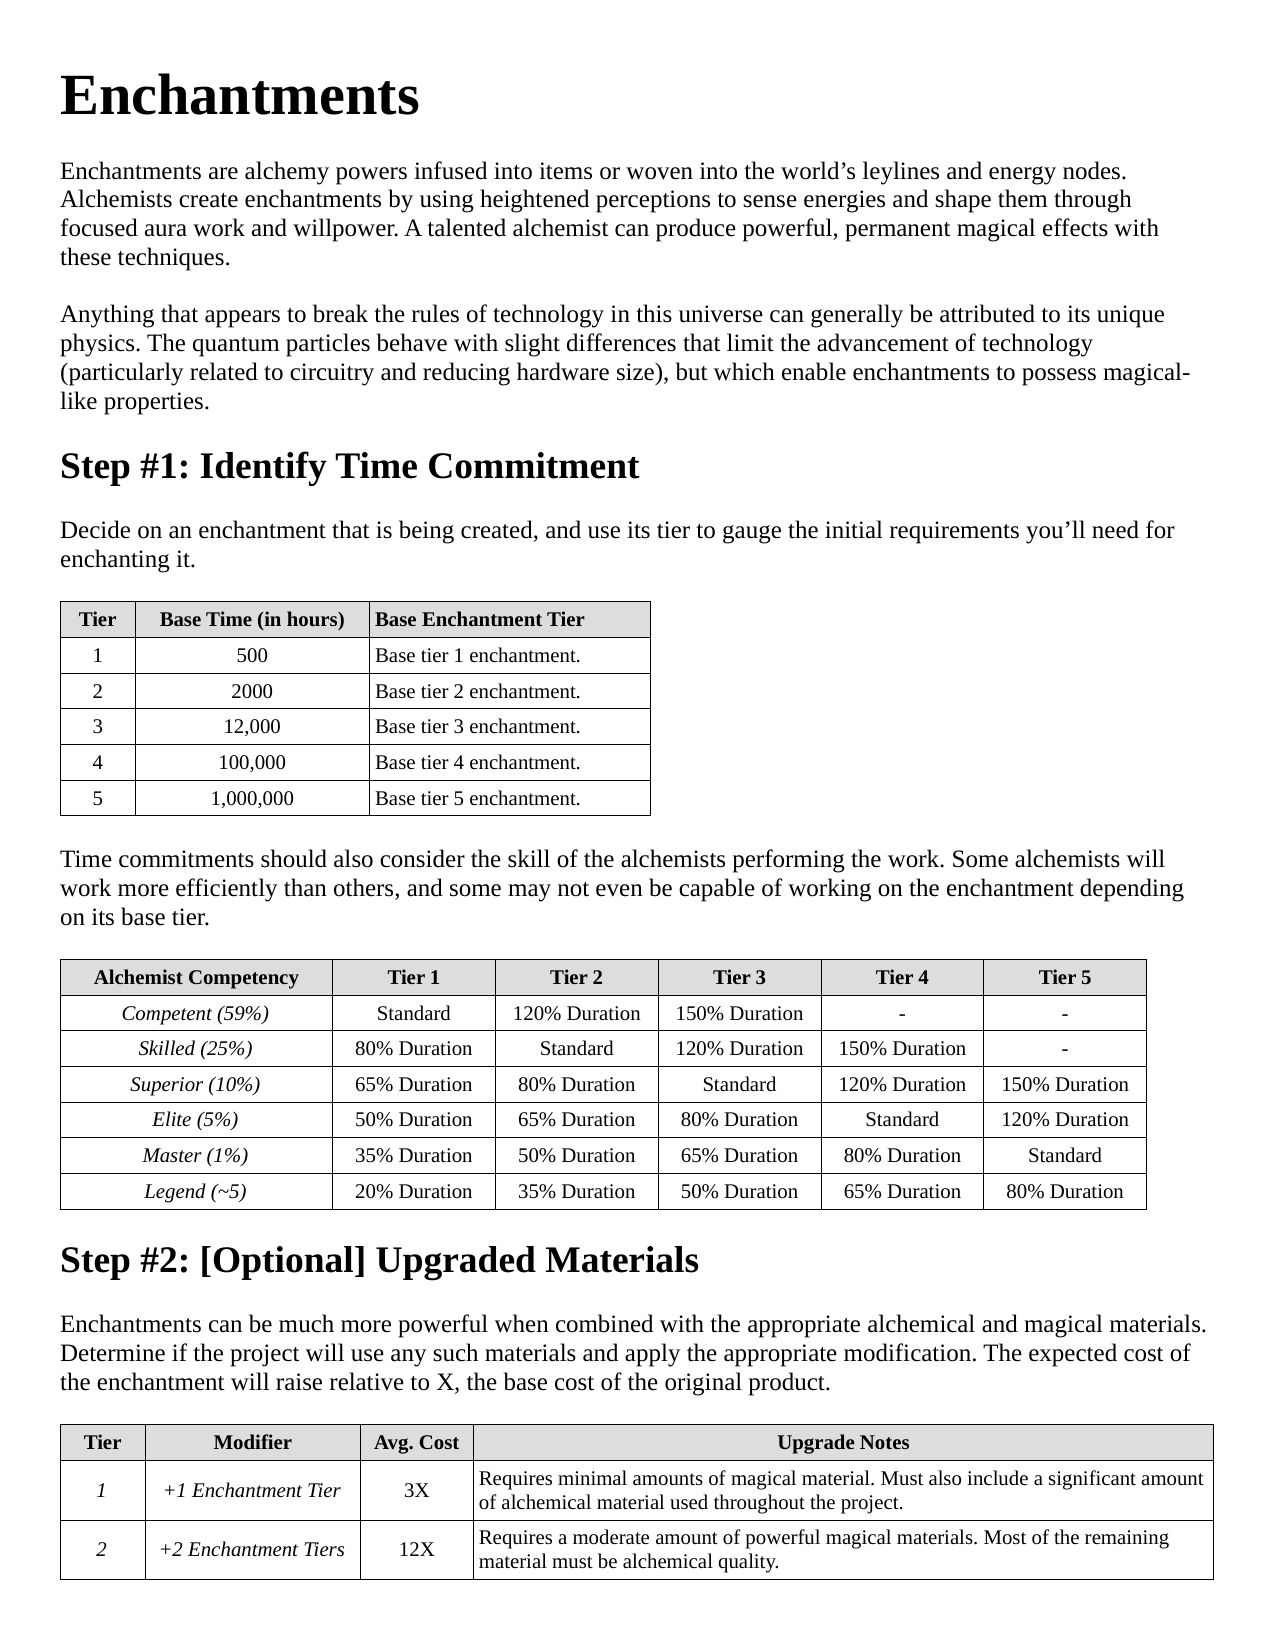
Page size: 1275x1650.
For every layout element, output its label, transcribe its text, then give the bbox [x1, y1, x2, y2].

table_header Avg. Cost [361, 1425, 473, 1460]
table_cell Legend (~5) [61, 1174, 332, 1208]
table_cell 100,000 [136, 745, 369, 779]
table_cell Base tier 3 enchantment. [370, 709, 650, 744]
table_cell Standard [496, 1031, 658, 1066]
table_cell 2 [61, 1521, 145, 1579]
table_cell - [822, 996, 983, 1030]
table_cell 20% Duration [333, 1174, 495, 1208]
text Enchantments are alchemy powers infused into items or woven into the world’s leylines and energy nodes. Alchemists create enchantments by using heightened perceptions to sense energies and shape them through focused aura work and willpower. A talented alchemist can produce powerful, permanent magical effects with these techniques. [60, 156, 1215, 271]
text Enchantments can be much more powerful when combined with the appropriate alchemical and magical materials. Determine if the project will use any such materials and apply the appropriate modification. The expected cost of the enchantment will raise relative to X, the base cost of the original product. [60, 1309, 1215, 1395]
table_header Alchemist Competency [61, 960, 332, 995]
subtitle Enchantments [60, 60, 1215, 127]
table_cell 1,000,000 [136, 781, 369, 815]
text Anything that appears to break the rules of technology in this universe can generally be attributed to its unique physics. The quantum particles behave with slight differences that limit the advancement of technology (particularly related to circuitry and reducing hardware size), but which enable enchantments to possess magical-like properties. [60, 299, 1215, 414]
table_cell 80% Duration [984, 1174, 1146, 1208]
table_cell 50% Duration [496, 1138, 658, 1173]
subtitle Step #1: Identify Time Commitment [60, 443, 1215, 486]
table_header Upgrade Notes [474, 1425, 1213, 1460]
table_cell 500 [136, 638, 369, 673]
table_cell 65% Duration [333, 1067, 495, 1102]
table_cell Requires a moderate amount of powerful magical materials. Most of the remaining material must be alchemical quality. [474, 1521, 1213, 1579]
table_cell Standard [659, 1067, 821, 1102]
table_cell 65% Duration [822, 1174, 983, 1208]
table_cell - [984, 1031, 1146, 1066]
table_cell 50% Duration [659, 1174, 821, 1208]
table_cell 4 [61, 745, 135, 779]
table_cell Standard [822, 1103, 983, 1137]
table_cell Standard [333, 996, 495, 1030]
table_header Tier 5 [984, 960, 1146, 995]
table_header Tier 3 [659, 960, 821, 995]
table_cell 65% Duration [659, 1138, 821, 1173]
table_cell 80% Duration [822, 1138, 983, 1173]
table_cell Standard [984, 1138, 1146, 1173]
table_cell 35% Duration [496, 1174, 658, 1208]
table_cell 2000 [136, 674, 369, 708]
table_cell +2 Enchantment Tiers [146, 1521, 360, 1579]
table_cell Master (1%) [61, 1138, 332, 1173]
table_cell 12,000 [136, 709, 369, 744]
table_cell Competent (59%) [61, 996, 332, 1030]
table_cell Base tier 5 enchantment. [370, 781, 650, 815]
table_cell - [984, 996, 1146, 1030]
table_cell Base tier 4 enchantment. [370, 745, 650, 779]
table_cell 80% Duration [659, 1103, 821, 1137]
table_header Modifier [146, 1425, 360, 1460]
table_header Base Time (in hours) [136, 602, 369, 637]
table_cell Elite (5%) [61, 1103, 332, 1137]
table_cell 120% Duration [822, 1067, 983, 1102]
table_cell Requires minimal amounts of magical material. Must also include a significant amount of alchemical material used throughout the project. [474, 1461, 1213, 1519]
table_cell Base tier 1 enchantment. [370, 638, 650, 673]
table_header Tier 1 [333, 960, 495, 995]
table_cell 80% Duration [333, 1031, 495, 1066]
table_header Base Enchantment Tier [370, 602, 650, 637]
table_cell +1 Enchantment Tier [146, 1461, 360, 1519]
table_cell 150% Duration [984, 1067, 1146, 1102]
table_cell 35% Duration [333, 1138, 495, 1173]
table_cell Superior (10%) [61, 1067, 332, 1102]
table_cell 150% Duration [822, 1031, 983, 1066]
table_cell 1 [61, 1461, 145, 1519]
table_cell 1 [61, 638, 135, 673]
table_header Tier 4 [822, 960, 983, 995]
table_cell 3 [61, 709, 135, 744]
table_cell 65% Duration [496, 1103, 658, 1137]
table_cell 5 [61, 781, 135, 815]
table_cell 3X [361, 1461, 473, 1519]
table_cell 120% Duration [659, 1031, 821, 1066]
table_cell 120% Duration [496, 996, 658, 1030]
table_cell Base tier 2 enchantment. [370, 674, 650, 708]
subtitle Step #2: [Optional] Upgraded Materials [60, 1237, 1215, 1280]
table_cell 80% Duration [496, 1067, 658, 1102]
table_header Tier [61, 1425, 145, 1460]
table_cell 2 [61, 674, 135, 708]
table_cell 120% Duration [984, 1103, 1146, 1137]
table_cell Skilled (25%) [61, 1031, 332, 1066]
table_cell 12X [361, 1521, 473, 1579]
table_cell 50% Duration [333, 1103, 495, 1137]
table_header Tier [61, 602, 135, 637]
text Time commitments should also consider the skill of the alchemists performing the work. Some alchemists will work more efficiently than others, and some may not even be capable of working on the enchantment depending on its base tier. [60, 844, 1215, 930]
text Decide on an enchantment that is being created, and use its tier to gauge the initial requirements you’ll need for enchanting it. [60, 515, 1215, 573]
table_cell 150% Duration [659, 996, 821, 1030]
table_header Tier 2 [496, 960, 658, 995]
